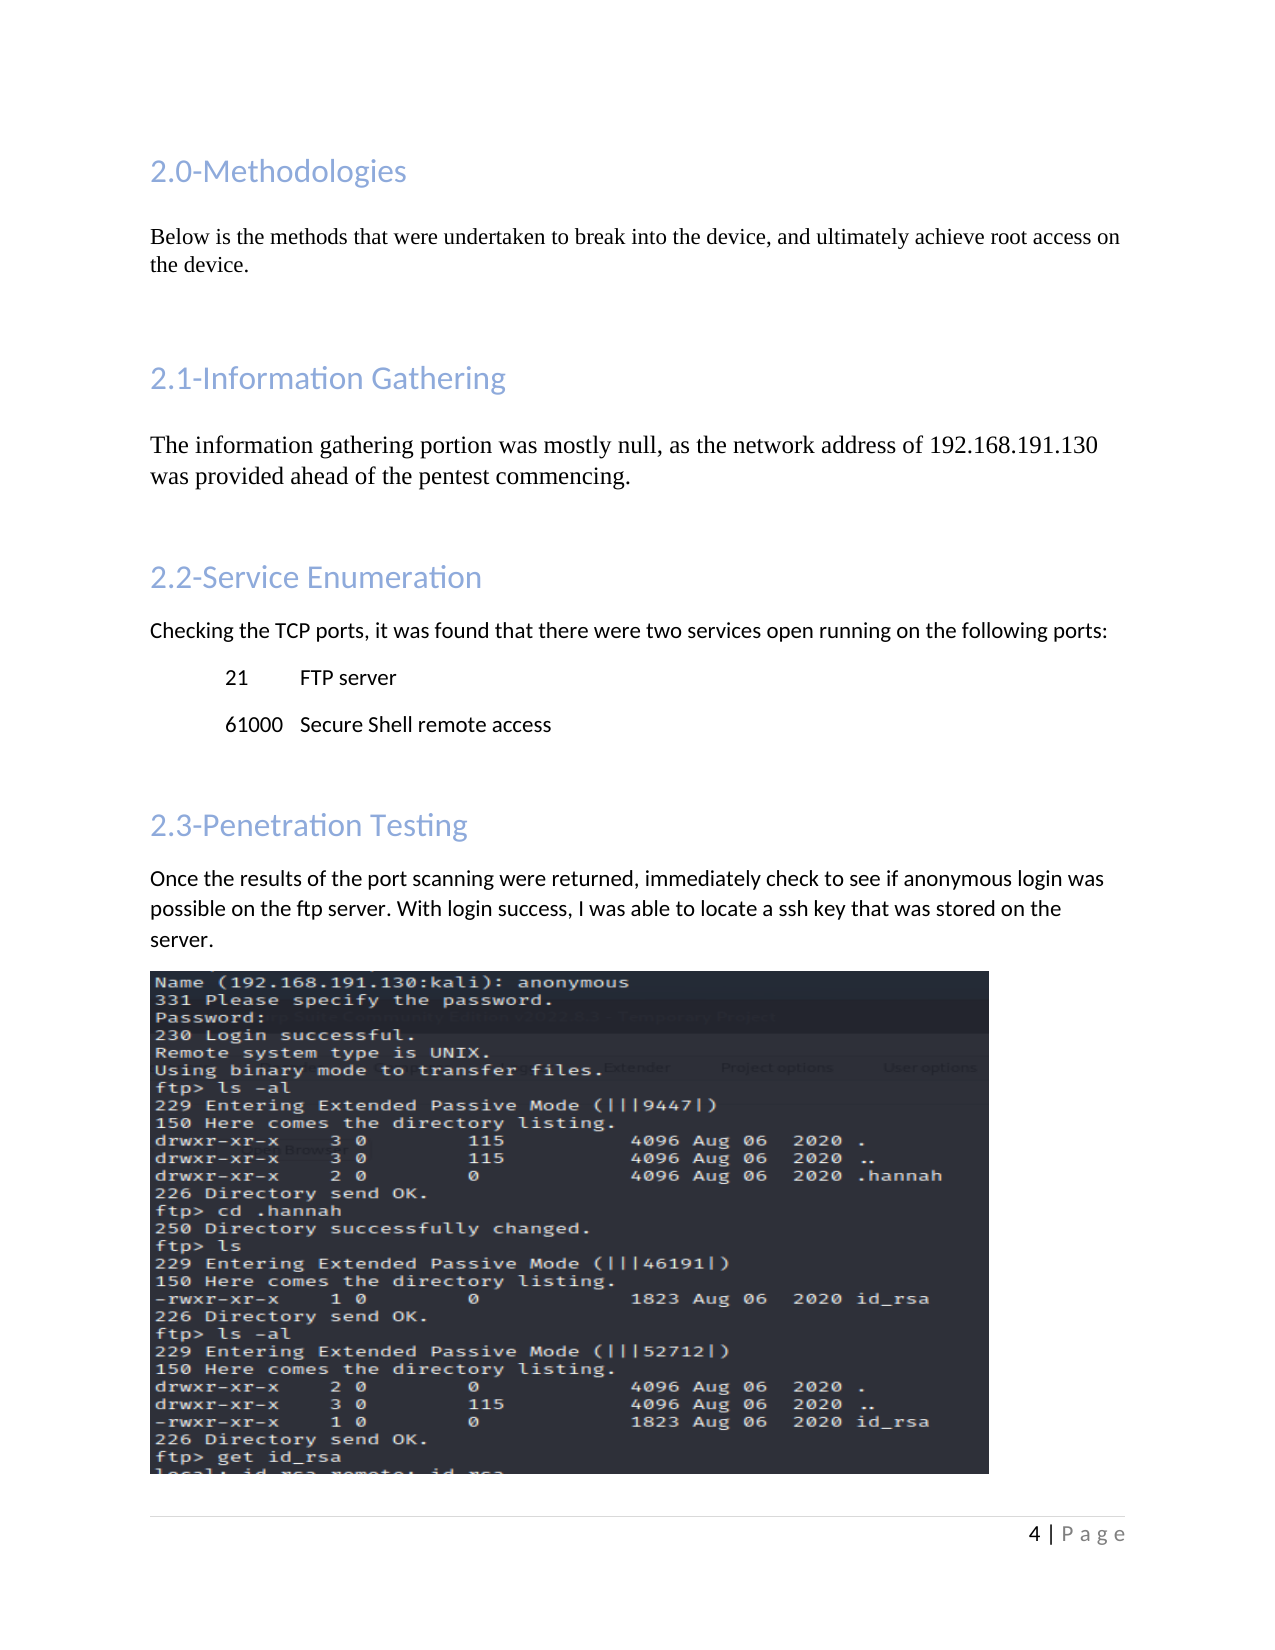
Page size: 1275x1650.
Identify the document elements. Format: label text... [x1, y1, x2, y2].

text Below is the methods that were undertaken to break into the device, and ultimately achieve root access on the device. [150, 223, 1125, 278]
text Checking the TCP ports, it was found that there were two services open running on the following ports: [150, 616, 1125, 644]
text 61000 Secure Shell remote access [150, 710, 1125, 738]
text 2.2-Service Enumeration [150, 556, 1125, 596]
text Once the results of the port scanning were returned, immediately check to see if anonymous login was possible on the ftp server. With login success, I was able to locate a ssh key that was stored on the server. [150, 864, 1125, 953]
text The information gathering portion was mostly null, as the network address of 192.168.191.130 was provided ahead of the pentest commencing. [150, 430, 1125, 490]
text 21 FTP server [150, 663, 1125, 691]
text 2.0-Methodologies [150, 150, 1125, 191]
text 2.1-Information Gathering [150, 357, 1125, 398]
text 2.3-Penetration Testing [150, 804, 1125, 844]
picture [150, 971, 989, 1474]
